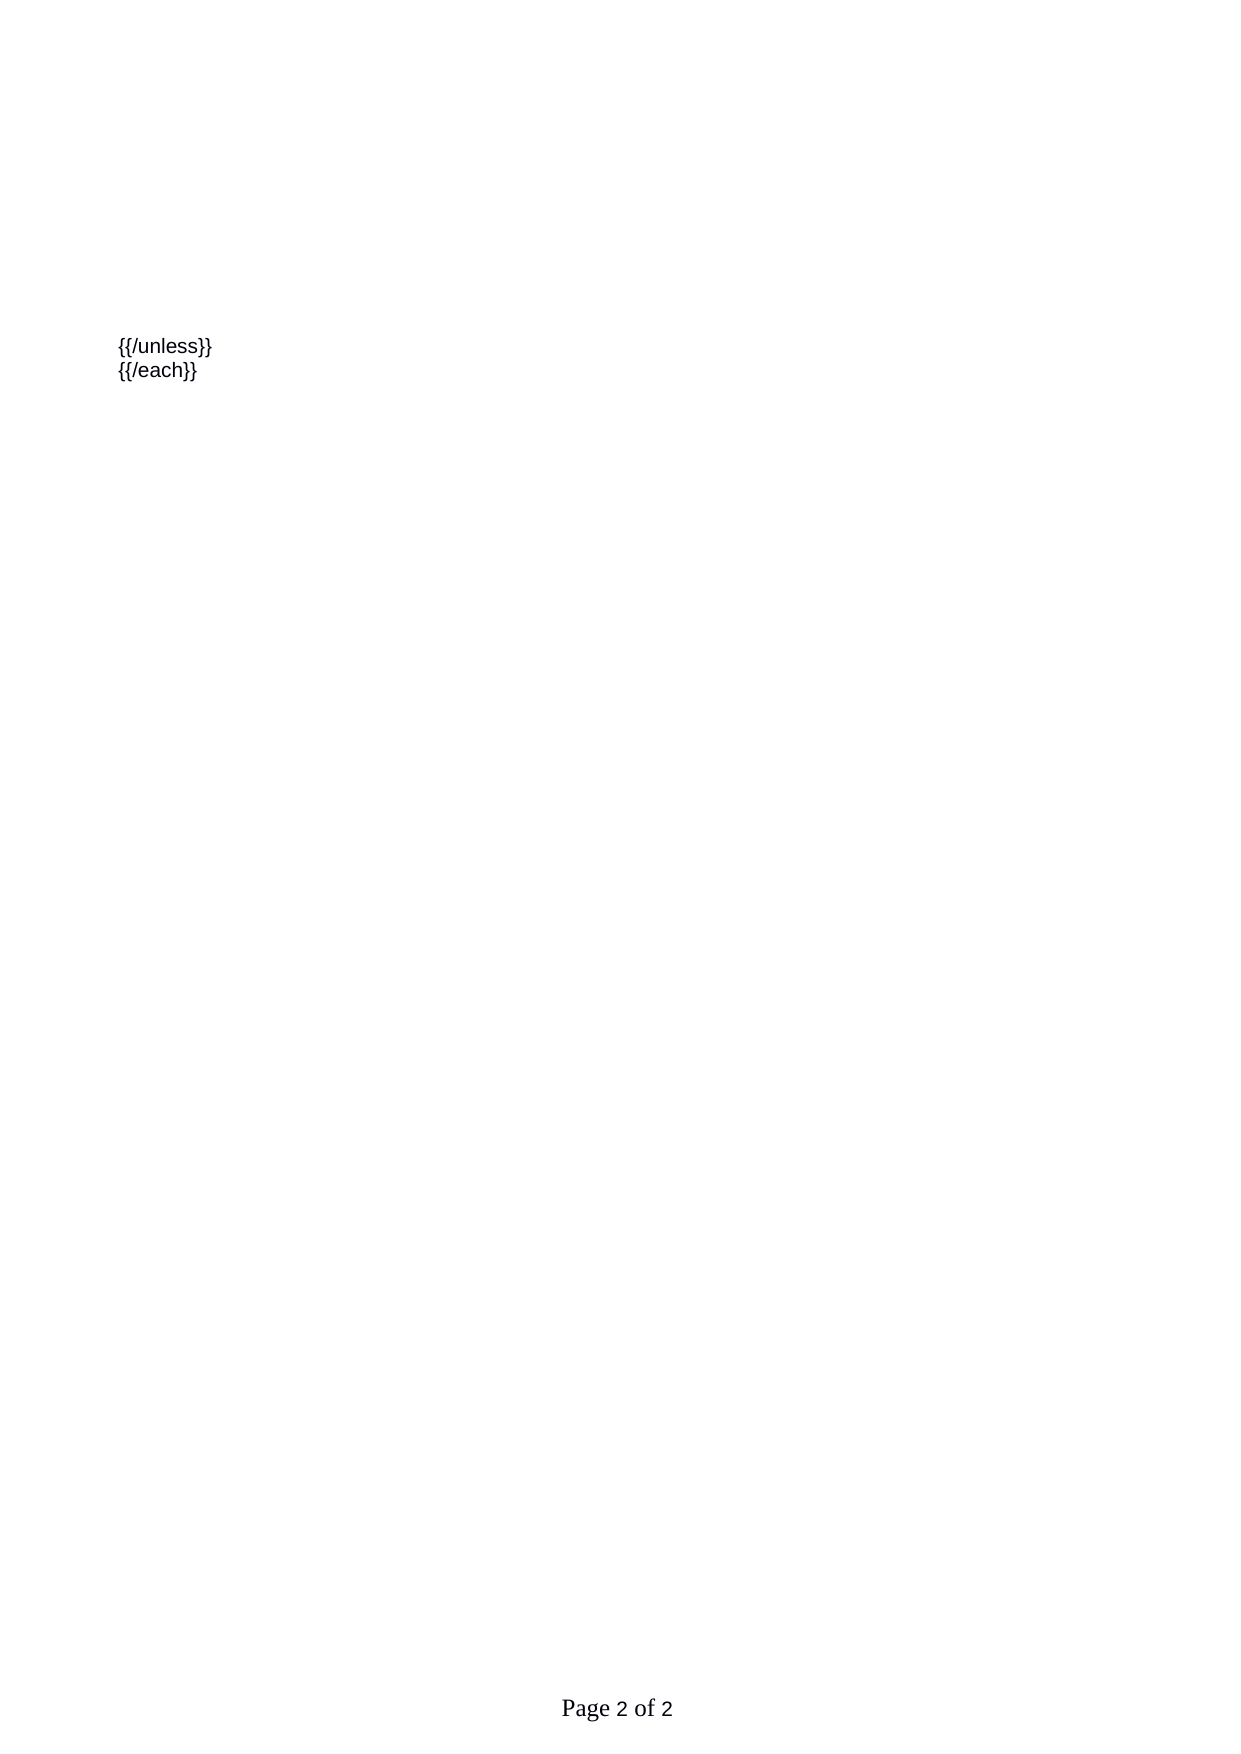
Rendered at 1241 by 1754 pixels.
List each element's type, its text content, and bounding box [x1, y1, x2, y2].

text {{/unless}} [118, 334, 1122, 358]
text {{/each}} [118, 358, 1122, 382]
